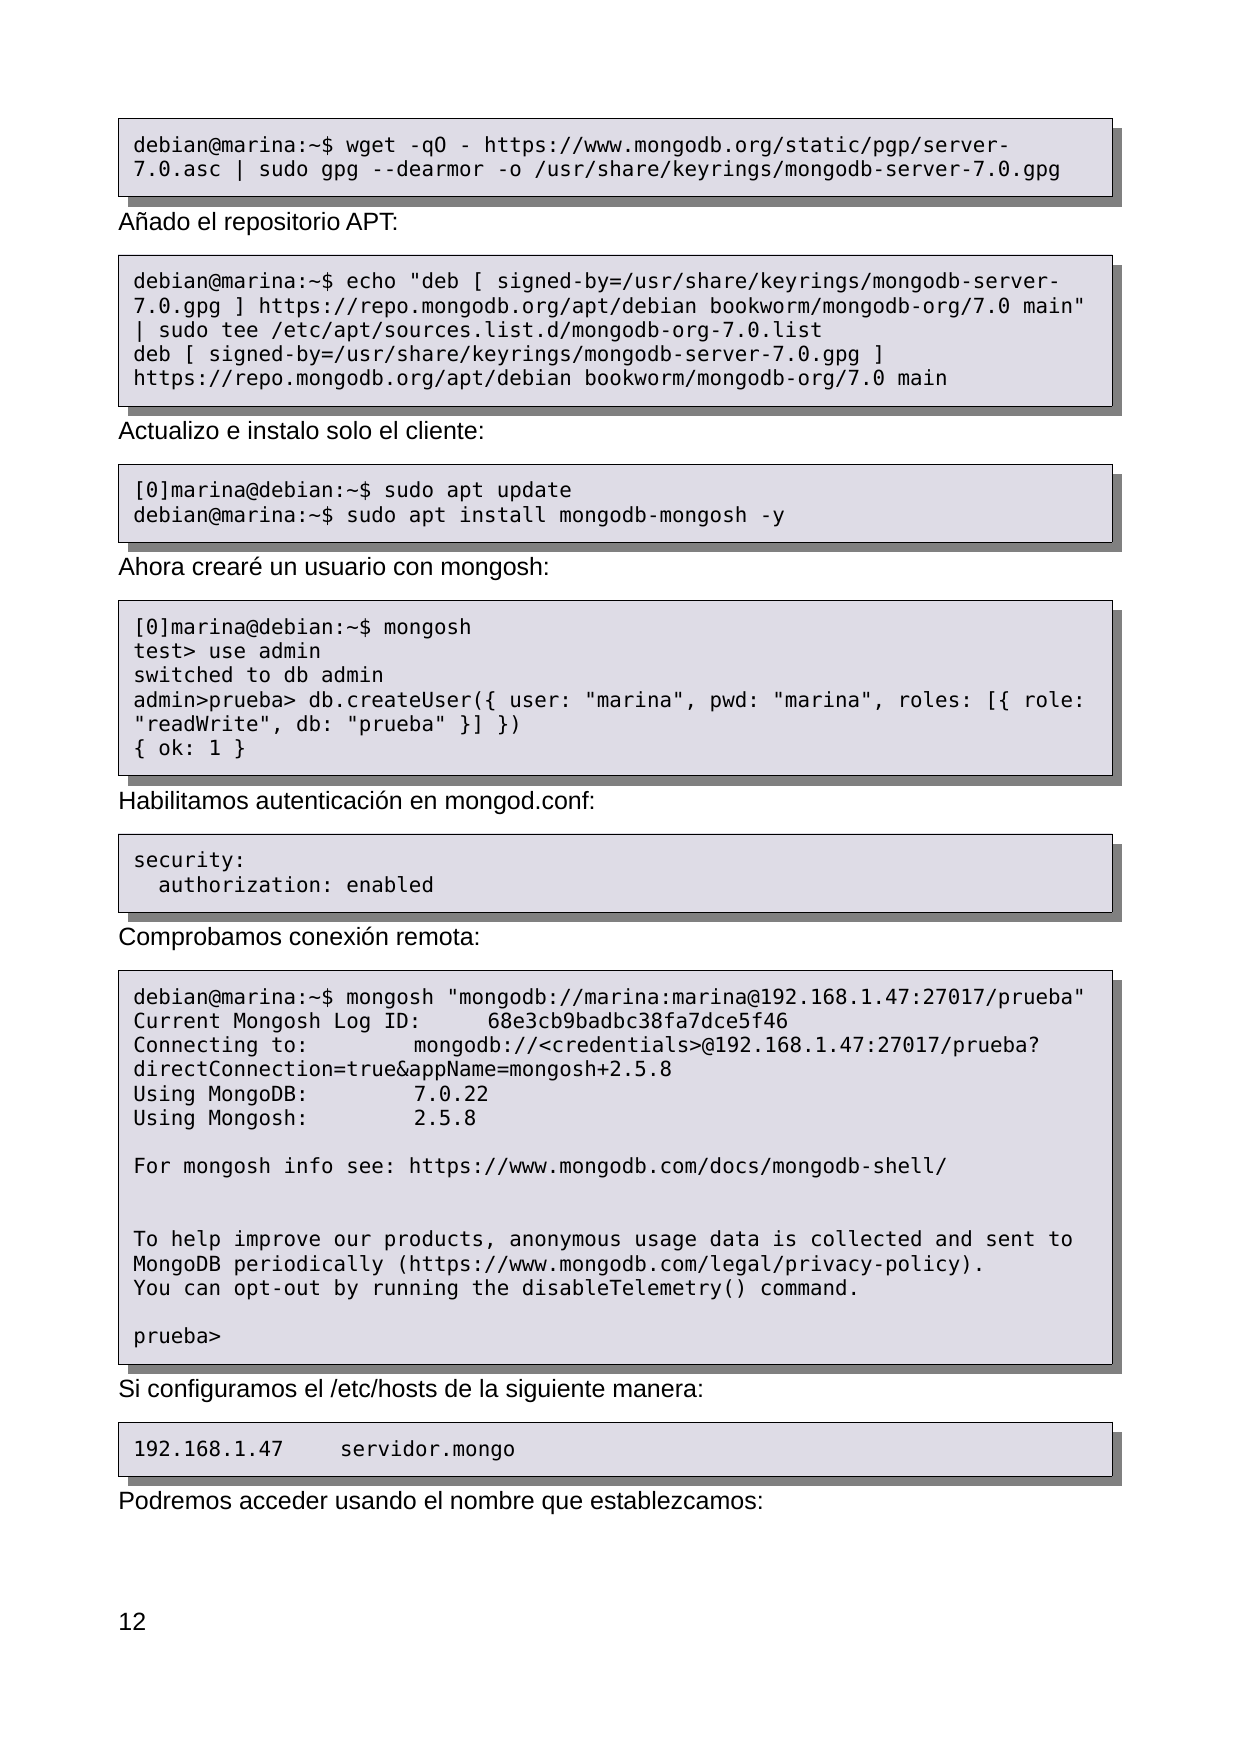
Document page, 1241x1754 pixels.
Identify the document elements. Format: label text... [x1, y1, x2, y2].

text Si configuramos el /etc/hosts de la siguiente manera: [118, 1374, 1122, 1403]
text deb [ signed-by=/usr/share/keyrings/mongodb-server-7.0.gpg ] https://repo.mongodb.org/apt/debian bookworm/mongodb-org/7.0 main [119, 327, 1112, 406]
text For mongosh info see: https://www.mongodb.com/docs/mongodb-shell/ [119, 1140, 1112, 1164]
text Comprobamos conexión remota: [118, 922, 1122, 951]
text debian@marina:~$ mongosh "mongodb://marina:marina@192.168.1.47:27017/prueba" [119, 971, 1112, 994]
text prueba> [119, 1309, 1112, 1364]
text [0]marina@debian:~$ sudo apt update [119, 465, 1112, 488]
text Using Mongosh: 2.5.8 [119, 1091, 1112, 1115]
text [0]marina@debian:~$ mongosh [119, 601, 1112, 624]
text To help improve our products, anonymous usage data is collected and sent to MongoDB periodically (https://www.mongodb.com/legal/privacy-policy). [119, 1212, 1112, 1261]
text Actualizo e instalo solo el cliente: [118, 416, 1122, 445]
text security: [119, 835, 1112, 858]
text Ahora crearé un usuario con mongosh: [118, 552, 1122, 581]
text 192.168.1.47 servidor.mongo [119, 1423, 1112, 1476]
text Connecting to: mongodb://<credentials>@192.168.1.47:27017/prueba?directConnection=true&appName=mongosh+2.5.8 [119, 1018, 1112, 1067]
text debian@marina:~$ wget -qO - https://www.mongodb.org/static/pgp/server-7.0.asc | sudo gpg --dearmor -o /usr/share/keyrings/mongodb-server-7.0.gpg [119, 119, 1112, 196]
text You can opt-out by running the disableTelemetry() command. [119, 1261, 1112, 1285]
text admin>prueba> db.createUser({ user: "marina", pwd: "marina", roles: [{ role: "readWrite", db: "prueba" }] }) [119, 673, 1112, 721]
text switched to db admin [119, 648, 1112, 673]
text Using MongoDB: 7.0.22 [119, 1067, 1112, 1091]
text debian@marina:~$ echo "deb [ signed-by=/usr/share/keyrings/mongodb-server-7.0.gpg ] https://repo.mongodb.org/apt/debian bookworm/mongodb-org/7.0 main" | sudo tee /etc/apt/sources.list.d/mongodb-org-7.0.list [119, 256, 1112, 327]
text Habilitamos autenticación en mongod.conf: [118, 786, 1122, 814]
text Podremos acceder usando el nombre que establezcamos: [118, 1486, 1122, 1515]
text Añado el repositorio APT: [118, 207, 1122, 236]
text authorization: enabled [119, 858, 1112, 912]
text debian@marina:~$ sudo apt install mongodb-mongosh -y [119, 488, 1112, 542]
text Current Mongosh Log ID: 68e3cb9badbc38fa7dce5f46 [119, 994, 1112, 1018]
text { ok: 1 } [119, 721, 1112, 775]
text test> use admin [119, 624, 1112, 648]
